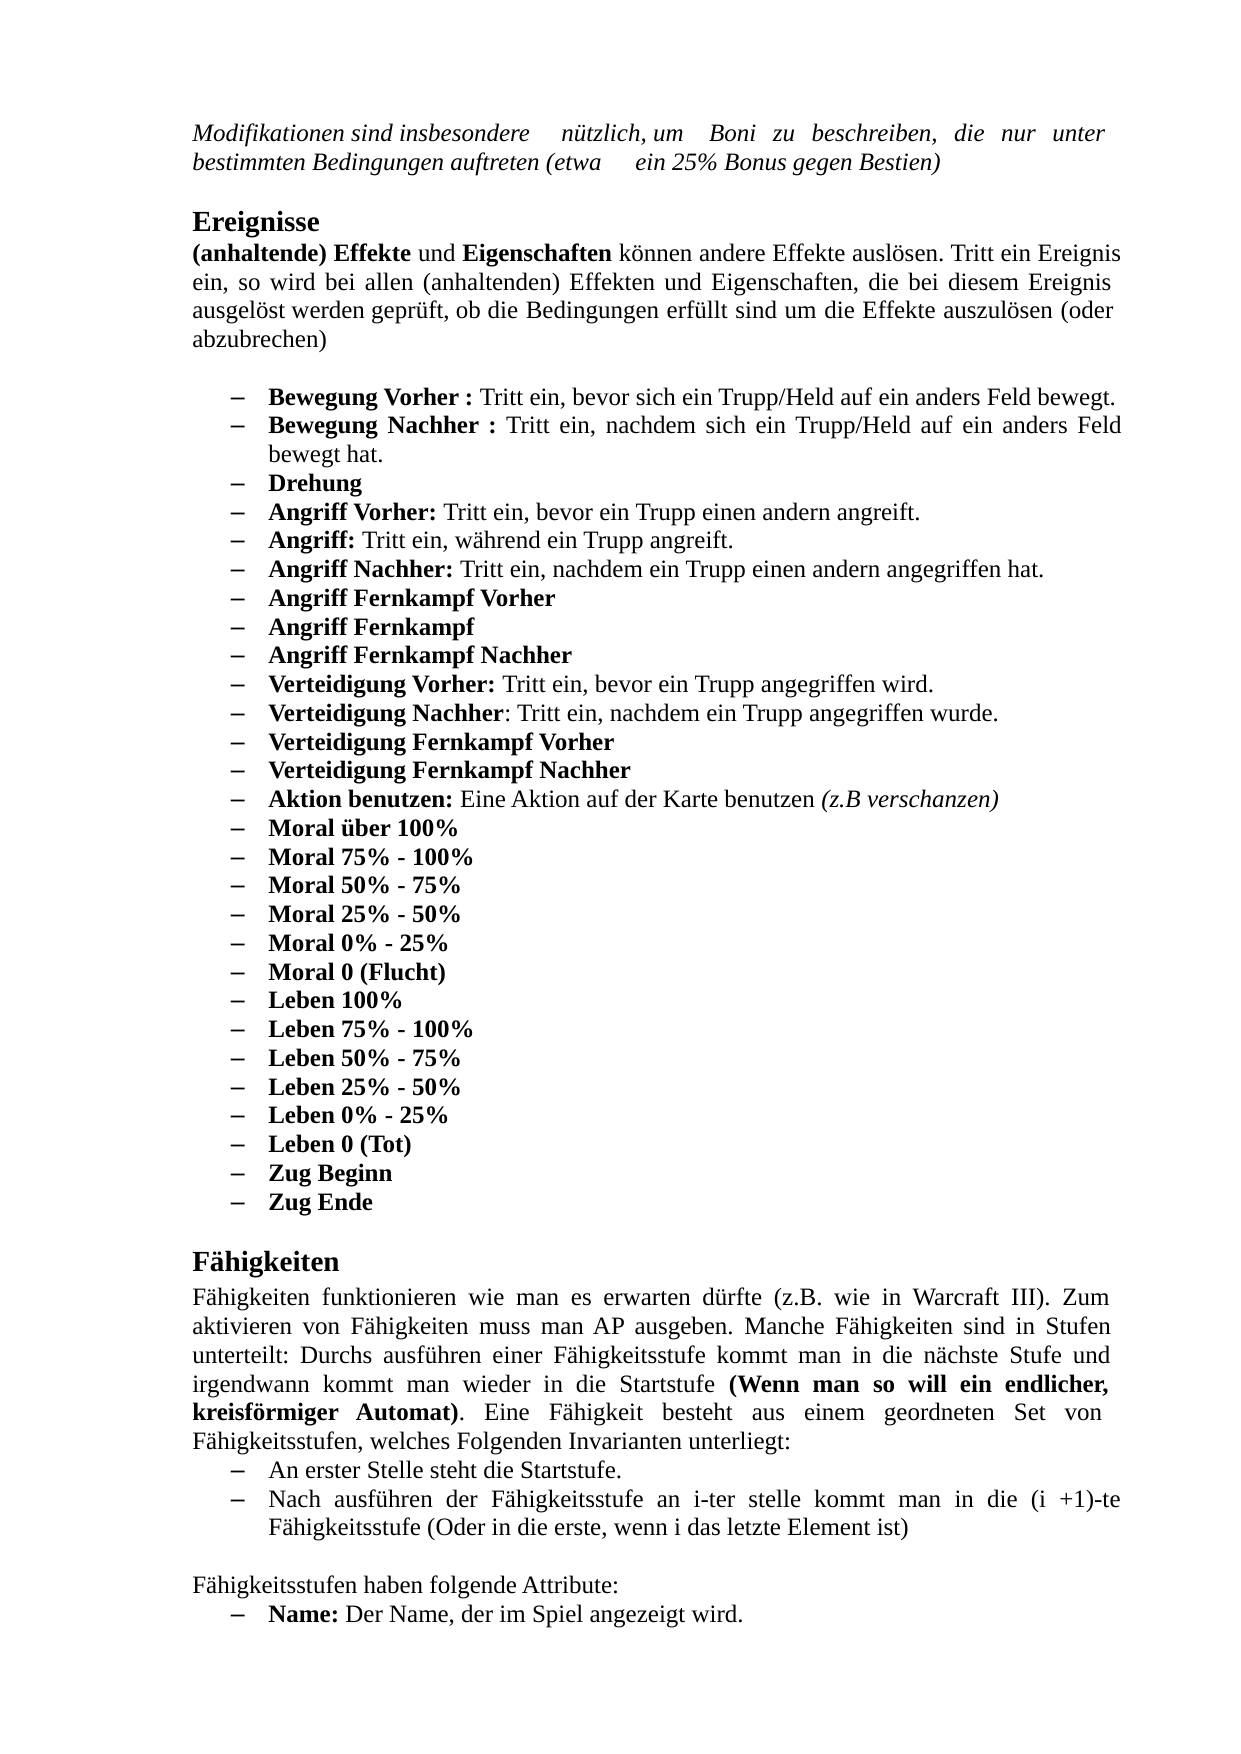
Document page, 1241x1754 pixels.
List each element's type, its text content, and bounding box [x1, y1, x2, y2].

list Verteidigung Vorher: Tritt ein, bevor ein Trupp angegriffen wird. [231, 669, 1122, 698]
list Verteidigung Nachher: Tritt ein, nachdem ein Trupp angegriffen wurde. [231, 698, 1122, 727]
list Leben 0% - 25% [231, 1100, 1122, 1129]
list Moral 75% - 100% [231, 842, 1122, 870]
text Fähigkeitsstufen haben folgende Attribute: [118, 1570, 1122, 1599]
list Zug Ende [231, 1187, 1122, 1215]
list Name: Der Name, der im Spiel angezeigt wird. [231, 1599, 1122, 1627]
list An erster Stelle steht die Startstufe. [231, 1455, 1122, 1484]
list Angriff Fernkampf Nachher [231, 640, 1122, 669]
list Angriff Nachher: Tritt ein, nachdem ein Trupp einen andern angegriffen hat. [231, 554, 1122, 583]
list Nach ausführen der Fähigkeitsstufe an i-ter stelle kommt man in die (i +1)-te Fähigkeitsstufe (Oder in die erste, wenn i das letzte Element ist) [231, 1484, 1122, 1541]
list Moral 0 (Flucht) [231, 957, 1122, 985]
list Angriff Fernkampf [231, 612, 1122, 640]
list Aktion benutzen: Eine Aktion auf der Karte benutzen (z.B verschanzen) [231, 784, 1122, 813]
list Angriff Fernkampf Vorher [231, 583, 1122, 612]
text (anhaltende) Effekte und Eigenschaften können andere Effekte auslösen. Tritt ein Ereignis ein, so wird bei allen (anhaltenden) Effekten und Eigenschaften, die bei diesem Ereignis ausgelöst werden geprüft, ob die Bedingungen erfüllt sind um die Effekte auszulösen (oder abzubrechen) [118, 238, 1122, 353]
list Moral 50% - 75% [231, 870, 1122, 899]
text Ereignisse [118, 204, 1122, 238]
list Leben 50% - 75% [231, 1043, 1122, 1072]
list Leben 0 (Tot) [231, 1129, 1122, 1158]
list Angriff: Tritt ein, während ein Trupp angreift. [231, 525, 1122, 554]
text Fähigkeiten [118, 1244, 1122, 1278]
list Verteidigung Fernkampf Nachher [231, 755, 1122, 784]
list Leben 25% - 50% [231, 1072, 1122, 1100]
list Moral 25% - 50% [231, 899, 1122, 928]
list Moral über 100% [231, 813, 1122, 842]
list Moral 0% - 25% [231, 928, 1122, 957]
list Zug Beginn [231, 1158, 1122, 1187]
text Fähigkeiten funktionieren wie man es erwarten dürfte (z.B. wie in Warcraft III). Zum aktivieren von Fähigkeiten muss man AP ausgeben. Manche Fähigkeiten sind in Stufen unterteilt: Durchs ausführen einer Fähigkeitsstufe kommt man in die nächste Stufe und irgendwann kommt man wieder in die Startstufe (Wenn man so will ein endlicher, kreisförmiger Automat). Eine Fähigkeit besteht aus einem geordneten Set von Fähigkeitsstufen, welches Folgenden Invarianten unterliegt: [118, 1278, 1122, 1455]
list Bewegung Vorher : Tritt ein, bevor sich ein Trupp/Held auf ein anders Feld bewegt. [231, 382, 1122, 410]
list Leben 100% [231, 985, 1122, 1014]
list Bewegung Nachher : Tritt ein, nachdem sich ein Trupp/Held auf ein anders Feld bewegt hat. [231, 410, 1122, 468]
list Drehung [231, 468, 1122, 497]
list Verteidigung Fernkampf Vorher [231, 727, 1122, 755]
list Leben 75% - 100% [231, 1014, 1122, 1043]
text Modifikationen sind insbesondere nützlich, um Boni zu beschreiben, die nur unter bestimmten Bedingungen auftreten (etwa ein 25% Bonus gegen Bestien) [118, 118, 1122, 176]
list Angriff Vorher: Tritt ein, bevor ein Trupp einen andern angreift. [231, 497, 1122, 525]
